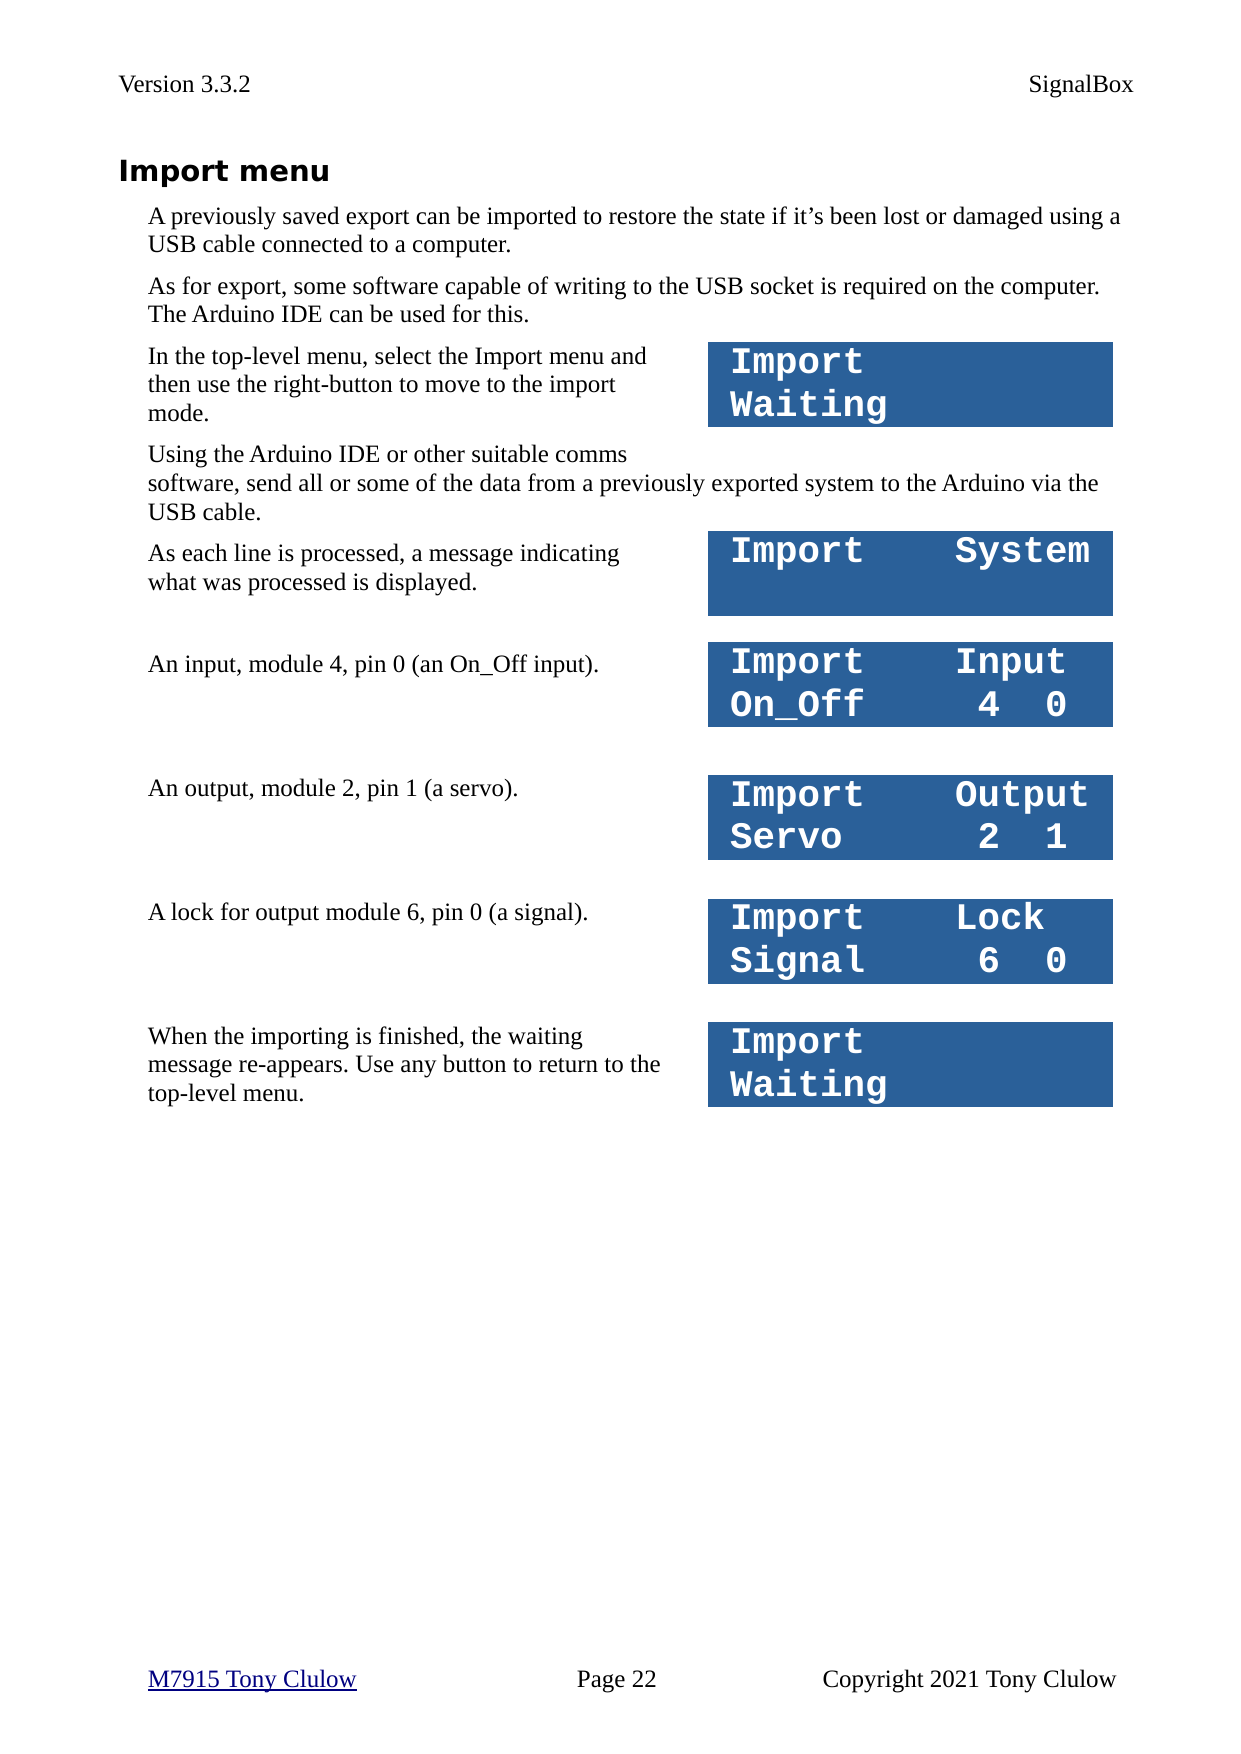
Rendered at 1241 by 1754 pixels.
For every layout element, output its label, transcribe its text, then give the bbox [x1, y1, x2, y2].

text In the top-level menu, select the Import menu and then use the right-button to move to the import mode. [148, 341, 1134, 427]
subtitle Import menu [118, 154, 1134, 188]
text An output, module 2, pin 1 (a servo). [148, 773, 1134, 802]
text Using the Arduino IDE or other suitable comms software, send all or some of the data from a previously exported system to the Arduino via the USB cable. [148, 439, 1134, 526]
text A previously saved export can be imported to restore the state if it’s been lost or damaged using a USB cable connected to a computer. [148, 201, 1134, 258]
text As for export, some software capable of writing to the USB socket is required on the computer. The Arduino IDE can be used for this. [148, 271, 1134, 328]
text An input, module 4, pin 0 (an On_Off input). [148, 649, 1134, 678]
text A lock for output module 6, pin 0 (a signal). [148, 897, 1134, 926]
text When the importing is finished, the waiting message re-appears. Use any button to return to the top-level menu. [148, 1021, 1134, 1107]
text As each line is processed, a message indicating what was processed is displayed. [148, 538, 1134, 596]
